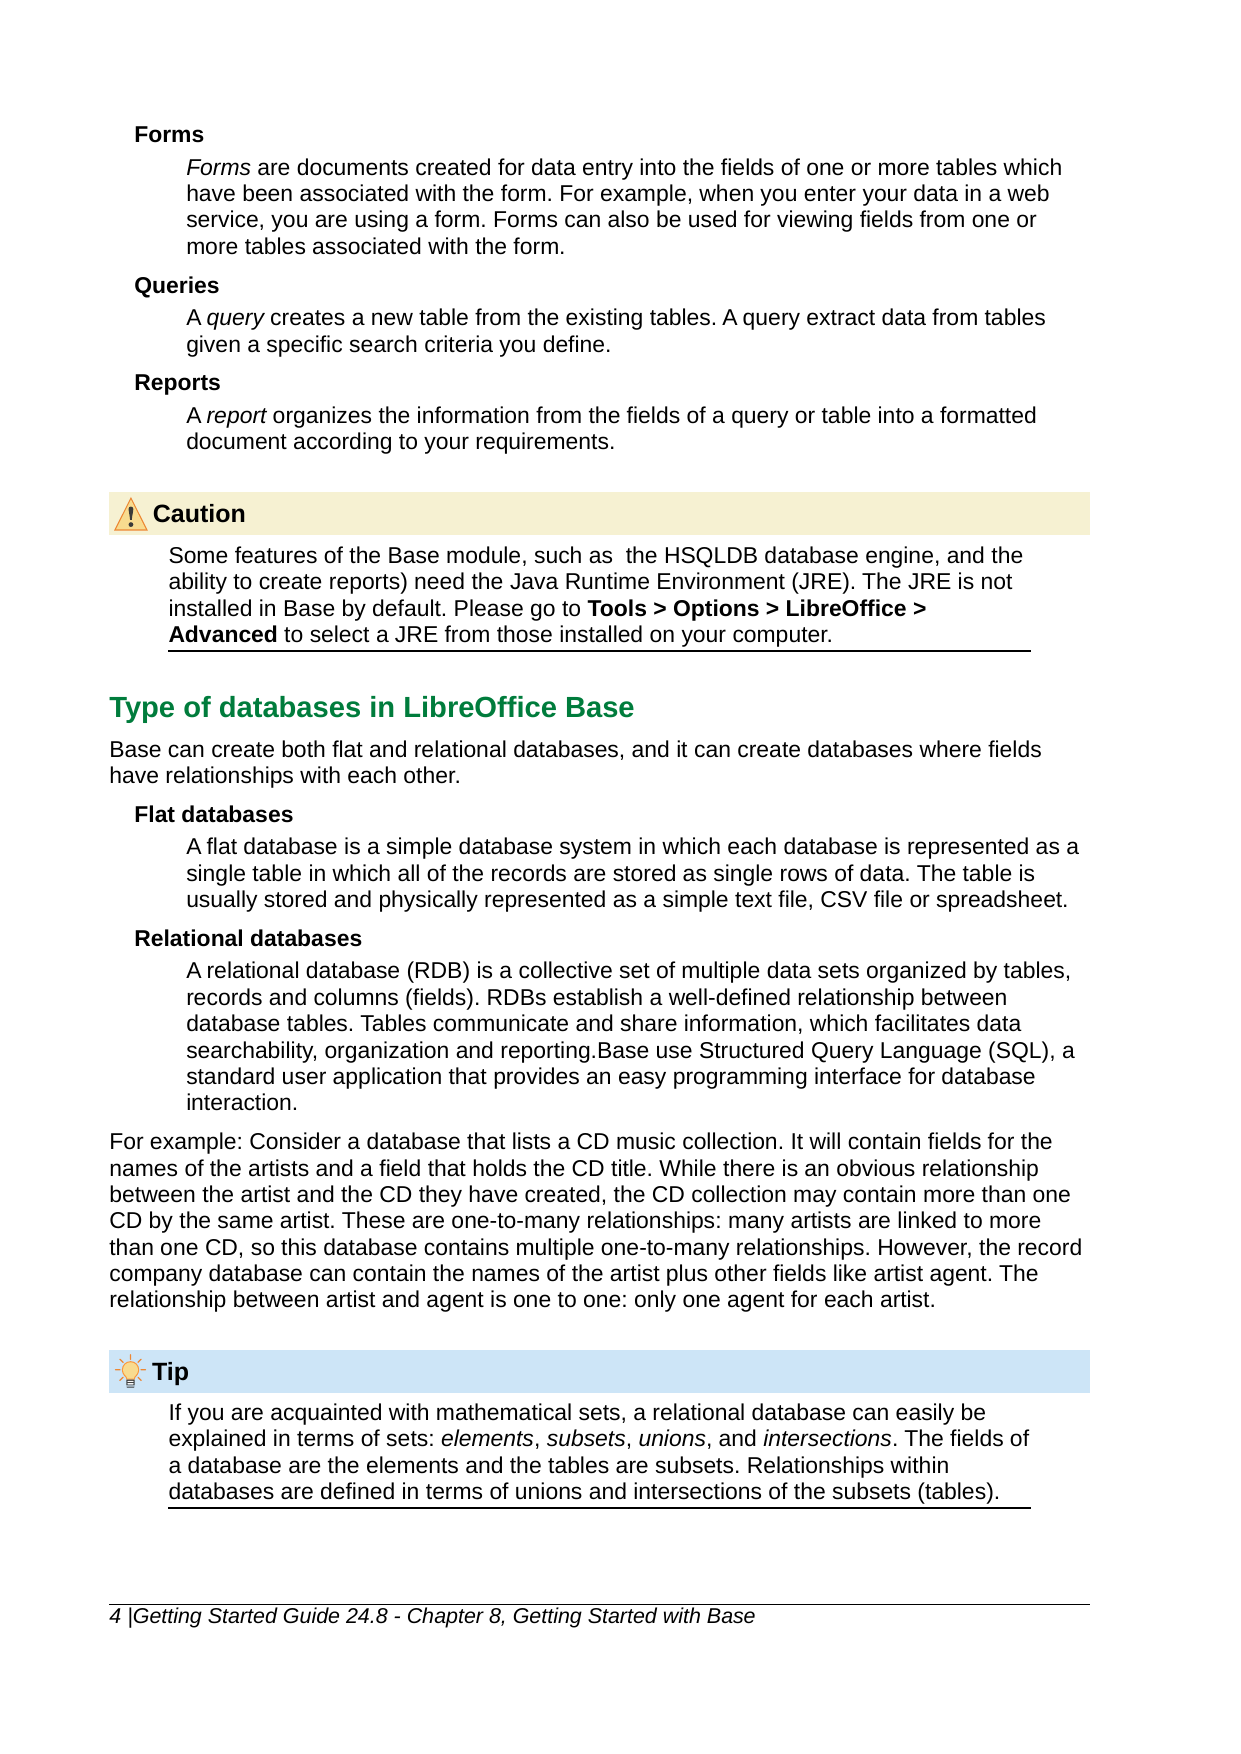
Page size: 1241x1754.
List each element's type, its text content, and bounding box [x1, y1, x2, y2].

subtitle Tip [109, 1350, 1090, 1393]
text A report organizes the information from the fields of a query or table into a formatted document according to your requirements. [186, 402, 1090, 455]
text A query creates a new table from the existing tables. A query extract data from tables given a specific search criteria you define. [186, 304, 1090, 357]
subtitle Type of databases in LibreOffice Base [109, 689, 1090, 723]
text If you are acquainted with mathematical sets, a relational database can easily be explained in terms of sets: elements, subsets, unions, and intersections. The fields of a database are the elements and the tables are subsets. Relationships within databases are defined in terms of unions and intersections of the subsets (tables). [168, 1399, 1031, 1507]
text Forms [134, 121, 1090, 147]
subtitle Caution [109, 492, 1090, 535]
text A relational database (RDB) is a collective set of multiple data sets organized by tables, records and columns (fields). RDBs establish a well-defined relationship between database tables. Tables communicate and share information, which facilitates data searchability, organization and reporting.Base use Structured Query Language (SQL), a standard user application that provides an easy programming interface for database interaction. [186, 957, 1090, 1116]
text A flat database is a simple database system in which each database is represented as a single table in which all of the records are stored as single rows of data. The table is usually stored and physically represented as a simple text file, CSV file or spreadsheet. [186, 833, 1090, 912]
text Flat databases [134, 801, 1090, 827]
text Some features of the Base module, such as the HSQLDB database engine, and the ability to create reports) need the Java Runtime Environment (JRE). The JRE is not installed in Base by default. Please go to Tools > Options > LibreOffice > Advanced to select a JRE from those installed on your computer. [168, 542, 1031, 650]
text Relational databases [134, 925, 1090, 951]
text Reports [134, 369, 1090, 396]
text Base can create both flat and relational databases, and it can create databases where fields have relationships with each other. [109, 736, 1090, 788]
text Queries [134, 272, 1090, 298]
text For example: Consider a database that lists a CD music collection. It will contain fields for the names of the artists and a field that holds the CD title. While there is an obvious relationship between the artist and the CD they have created, the CD collection may contain more than one CD by the same artist. These are one-to-many relationships: many artists are linked to more than one CD, so this database contains multiple one-to-many relationships. However, the record company database can contain the names of the artist plus other fields like artist agent. The relationship between artist and agent is one to one: only one agent for each artist. [109, 1128, 1090, 1313]
text Forms are documents created for data entry into the fields of one or more tables which have been associated with the form. For example, when you enter your data in a web service, you are using a form. Forms can also be used for viewing fields from one or more tables associated with the form. [186, 154, 1090, 259]
